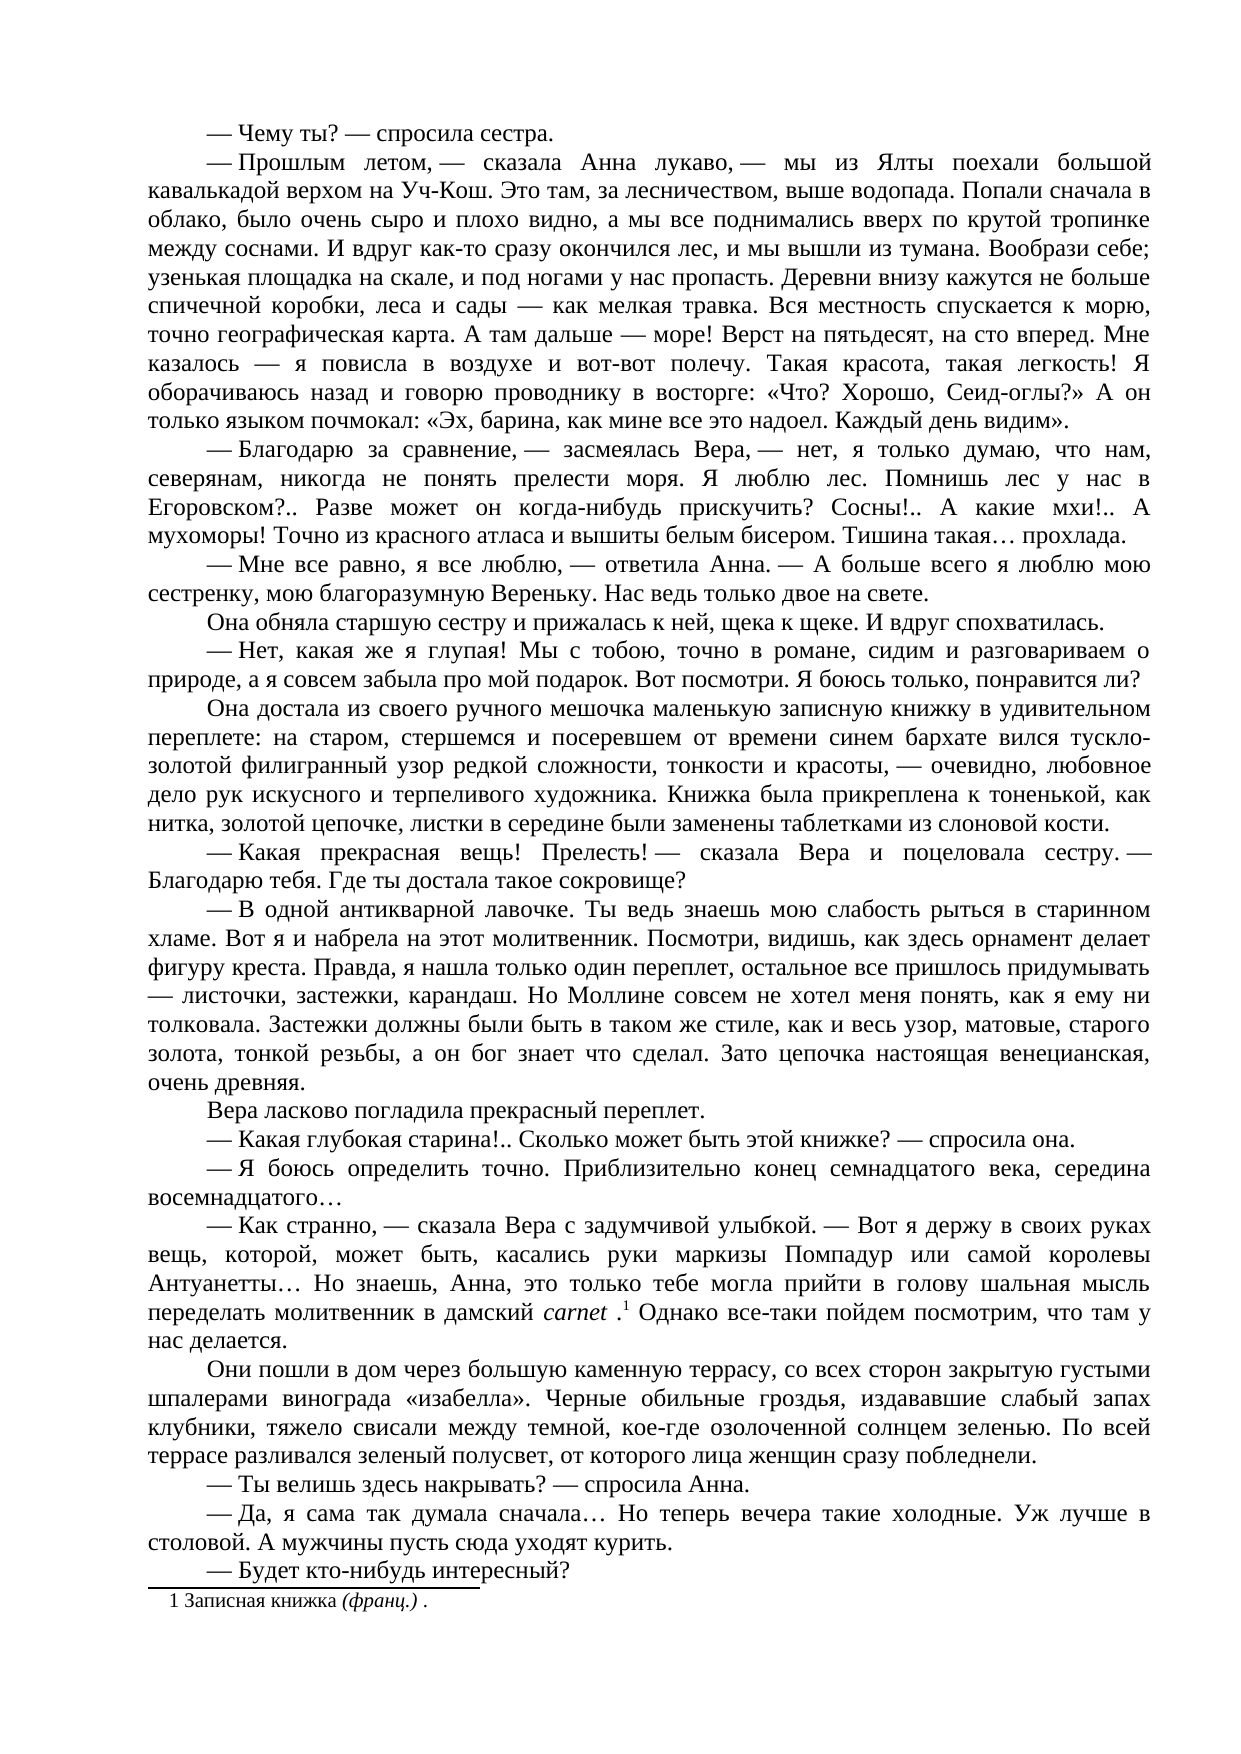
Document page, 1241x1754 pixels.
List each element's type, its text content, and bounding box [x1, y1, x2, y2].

text — Да, я сама так думала сначала… Но теперь вечера такие холодные. Уж лучше в столовой. А мужчины пусть сюда уходят курить. [148, 1498, 1152, 1556]
text — Как странно, — сказала Вера с задумчивой улыбкой. — Вот я держу в своих руках вещь, которой, может быть, касались руки маркизы Помпадур или самой королевы Антуанетты… Но знаешь, Анна, это только тебе могла прийти в голову шальная мысль переделать молитвенник в дамский carnet . Однако все-таки пойдем посмотрим, что там у нас делается. [148, 1211, 1152, 1354]
text — Ты велишь здесь накрывать? — спросила Анна. [148, 1469, 1152, 1498]
text — Благодарю за сравнение, — засмеялась Вера, — нет, я только думаю, что нам, северянам, никогда не понять прелести моря. Я люблю лес. Помнишь лес у нас в Егоровском?.. Разве может он когда-нибудь прискучить? Сосны!.. А какие мхи!.. А мухоморы! Точно из красного атласа и вышиты белым бисером. Тишина такая… прохлада. [148, 434, 1152, 549]
text — Мне все равно, я все люблю, — ответила Анна. — А больше всего я люблю мою сестренку, мою благоразумную Вереньку. Нас ведь только двое на свете. [148, 549, 1152, 607]
text — Будет кто-нибудь интересный? [148, 1556, 1152, 1584]
text Она достала из своего ручного мешочка маленькую записную книжку в удивительном переплете: на старом, стершемся и посеревшем от времени синем бархате вился тускло-золотой филигранный узор редкой сложности, тонкости и красоты, — очевидно, любовное дело рук искусного и терпеливого художника. Книжка была прикреплена к тоненькой, как нитка, золотой цепочке, листки в середине были заменены таблетками из слоновой кости. [148, 693, 1152, 837]
text — Нет, какая же я глупая! Мы с тобою, точно в романе, сидим и разговариваем о природе, а я совсем забыла про мой подарок. Вот посмотри. Я боюсь только, понравится ли? [148, 636, 1152, 693]
text — Прошлым летом, — сказала Анна лукаво, — мы из Ялты поехали большой кавалькадой верхом на Уч-Кош. Это там, за лесничеством, выше водопада. Попали сначала в облако, было очень сыро и плохо видно, а мы все поднимались вверх по крутой тропинке между соснами. И вдруг как-то сразу окончился лес, и мы вышли из тумана. Вообрази себе; узенькая площадка на скале, и под ногами у нас пропасть. Деревни внизу кажутся не больше спичечной коробки, леса и сады — как мелкая травка. Вся местность спускается к морю, точно географическая карта. А там дальше — море! Верст на пятьдесят, на сто вперед. Мне казалось — я повисла в воздухе и вот-вот полечу. Такая красота, такая легкость! Я оборачиваюсь назад и говорю проводнику в восторге: «Что? Хорошо, Сеид-оглы?» А он только языком почмокал: «Эх, барина, как мине все это надоел. Каждый день видим». [148, 147, 1152, 434]
text — Чему ты? — спросила сестра. [148, 118, 1152, 147]
text Они пошли в дом через большую каменную террасу, со всех сторон закрытую густыми шпалерами винограда «изабелла». Черные обильные гроздья, издававшие слабый запах клубники, тяжело свисали между темной, кое-где озолоченной солнцем зеленью. По всей террасе разливался зеленый полусвет, от которого лица женщин сразу побледнели. [148, 1354, 1152, 1469]
text — Я боюсь определить точно. Приблизительно конец семнадцатого века, середина восемнадцатого… [148, 1153, 1152, 1211]
text — В одной антикварной лавочке. Ты ведь знаешь мою слабость рыться в старинном хламе. Вот я и набрела на этот молитвенник. Посмотри, видишь, как здесь орнамент делает фигуру креста. Правда, я нашла только один переплет, остальное все пришлось придумывать — листочки, застежки, карандаш. Но Моллине совсем не хотел меня понять, как я ему ни толковала. Застежки должны были быть в таком же стиле, как и весь узор, матовые, старого золота, тонкой резьбы, а он бог знает что сделал. Зато цепочка настоящая венецианская, очень древняя. [148, 894, 1152, 1096]
text Она обняла старшую сестру и прижалась к ней, щека к щеке. И вдруг спохватилась. [148, 607, 1152, 636]
text Вера ласково погладила прекрасный переплет. [148, 1096, 1152, 1124]
text Записная книжка (франц.) . [148, 1588, 1152, 1612]
text — Какая прекрасная вещь! Прелесть! — сказала Вера и поцеловала сестру. — Благодарю тебя. Где ты достала такое сокровище? [148, 837, 1152, 894]
text — Какая глубокая старина!.. Сколько может быть этой книжке? — спросила она. [148, 1124, 1152, 1153]
